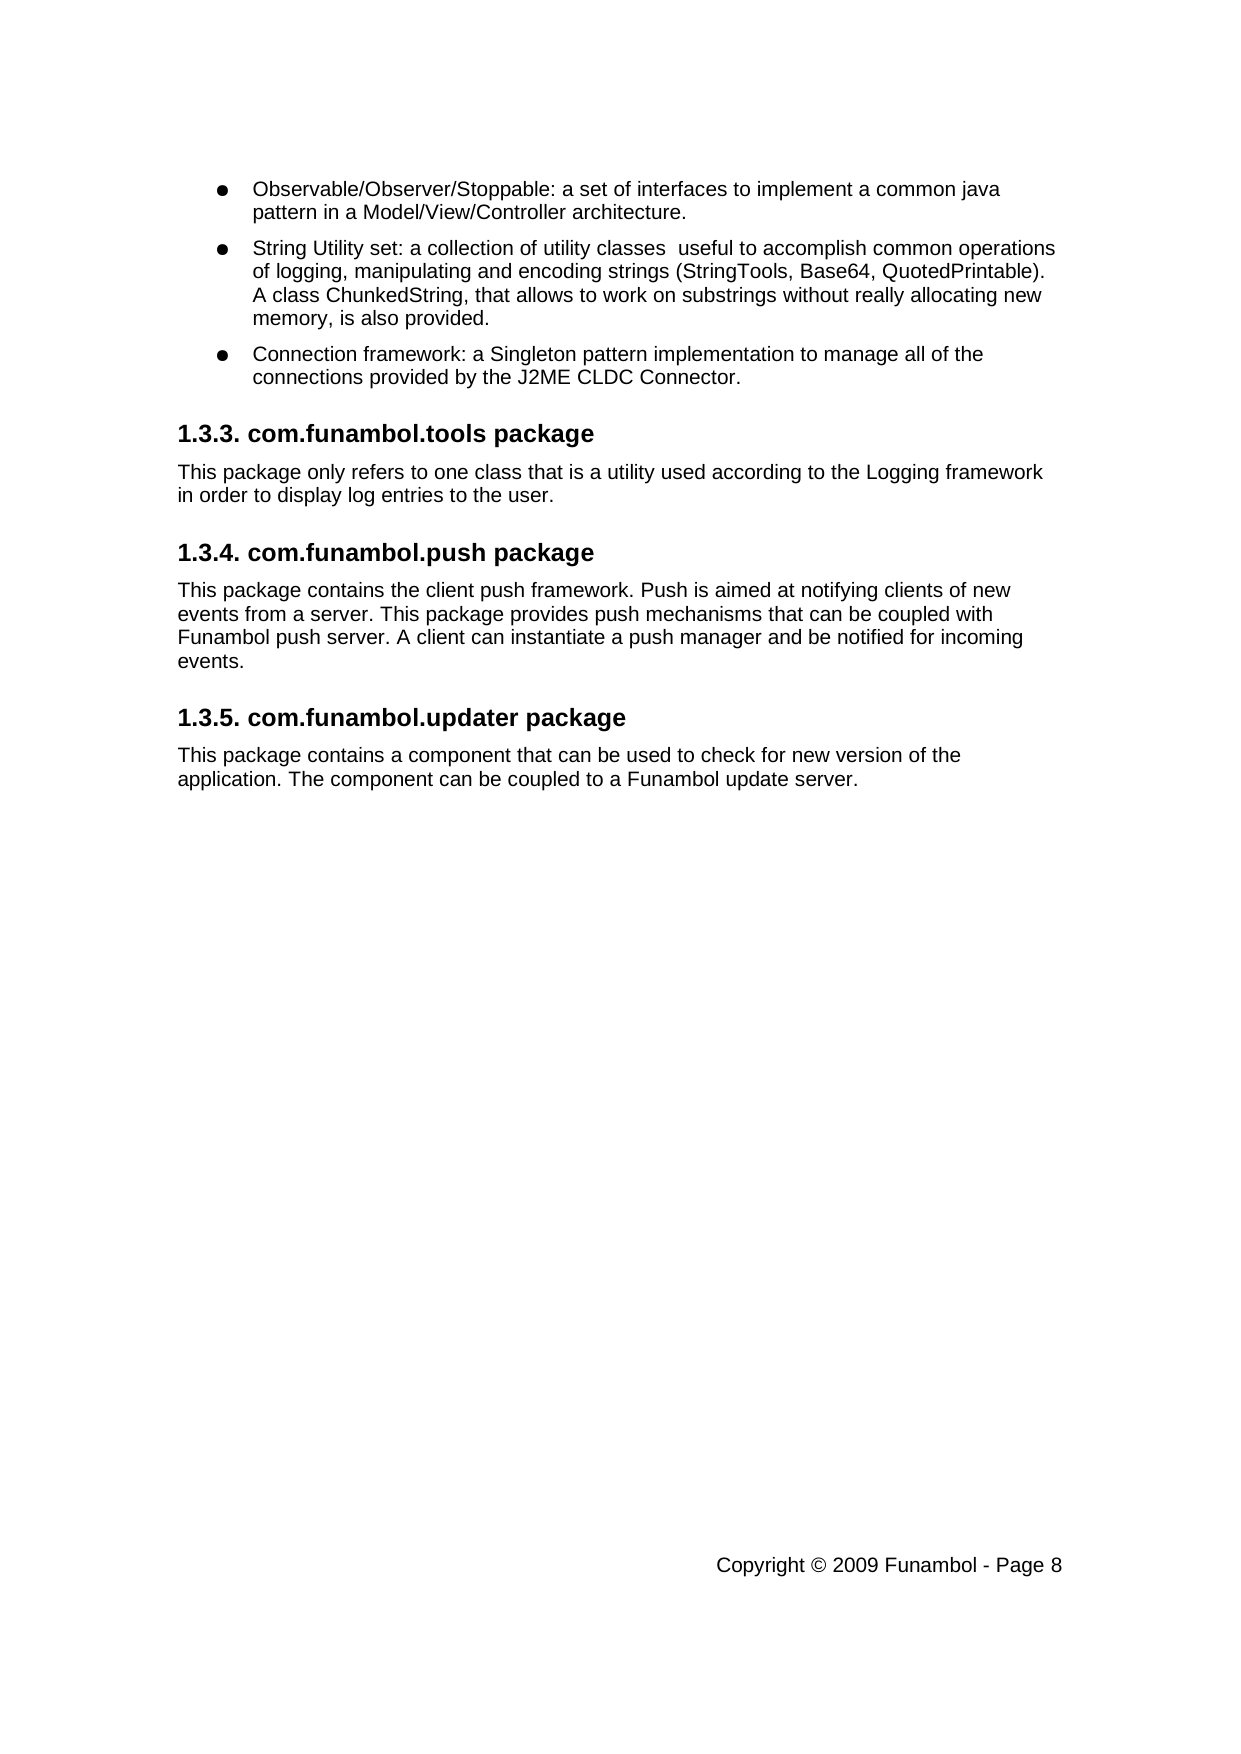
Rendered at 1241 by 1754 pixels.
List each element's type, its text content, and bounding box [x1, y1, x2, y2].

text This package only refers to one class that is a utility used according to the Logging framework in order to display log entries to the user. [177, 460, 1063, 507]
text This package contains the client push framework. Push is aimed at notifying clients of new events from a server. This package provides push mechanisms that can be coupled with Funambol push server. A client can instantiate a push manager and be notified for incoming events. [177, 579, 1063, 673]
subtitle com.funambol.updater package [177, 704, 1063, 732]
list Connection framework: a Singleton pattern implementation to manage all of the connections provided by the J2ME CLDC Connector. [215, 342, 1063, 389]
text This package contains a component that can be used to check for new version of the application. The component can be coupled to a Funambol update server. [177, 744, 1063, 791]
subtitle com.funambol.tools package [177, 420, 1063, 448]
subtitle com.funambol.push package [177, 538, 1063, 566]
list String Utility set: a collection of utility classes useful to accomplish common operations of logging, manipulating and encoding strings (StringTools, Base64, QuotedPrintable). A class ChunkedString, that allows to work on substrings without really allocating new memory, is also provided. [215, 236, 1063, 330]
list Observable/Observer/Stoppable: a set of interfaces to implement a common java pattern in a Model/View/Controller architecture. [215, 177, 1063, 224]
